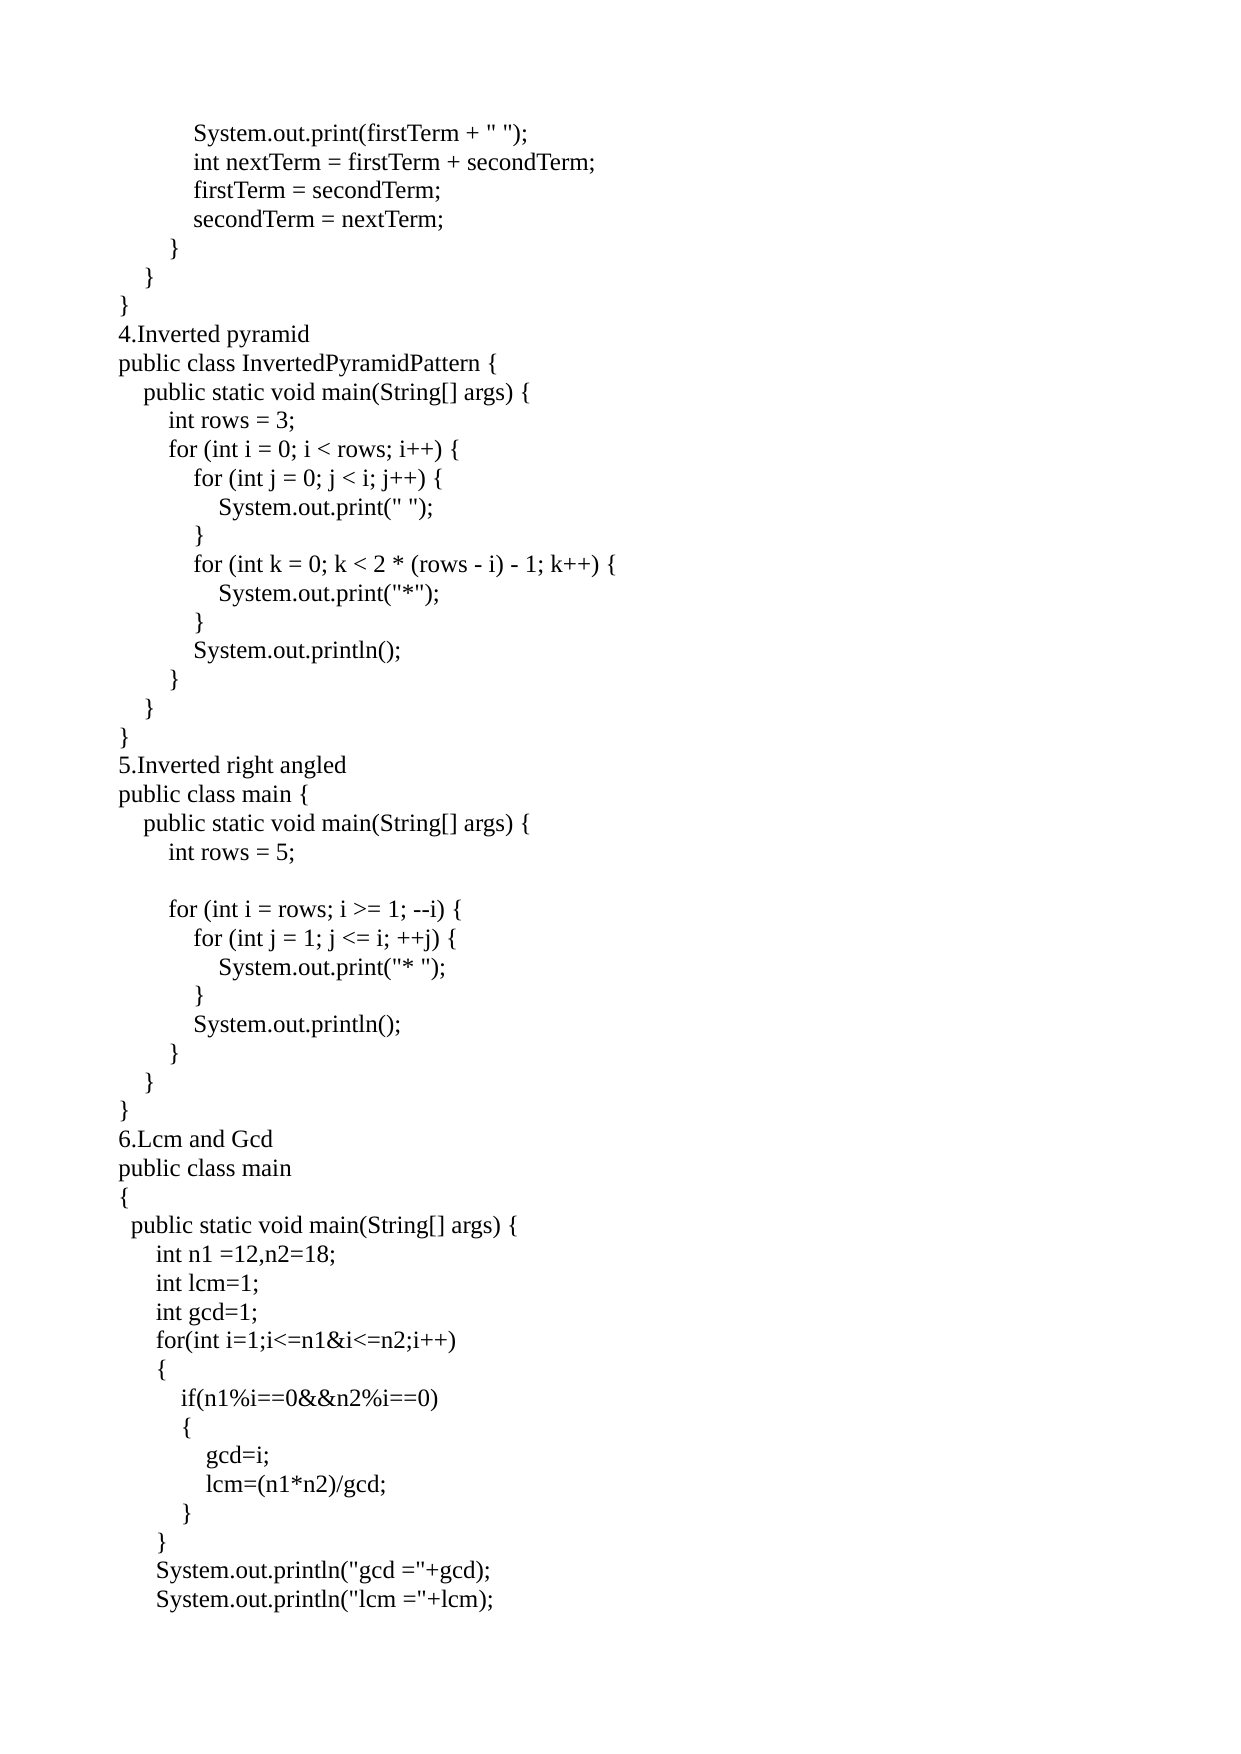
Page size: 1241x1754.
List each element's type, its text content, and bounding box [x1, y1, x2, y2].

text if(n1%i==0&&n2%i==0) [118, 1383, 1122, 1412]
text firstTerm = secondTerm; [118, 176, 1122, 204]
text } [118, 233, 1122, 262]
text } [118, 722, 1122, 751]
text 5.Inverted right angled [118, 751, 1122, 779]
text secondTerm = nextTerm; [118, 204, 1122, 233]
text int lcm=1; [118, 1268, 1122, 1297]
text public class main [118, 1153, 1122, 1182]
text System.out.print("* "); [118, 952, 1122, 981]
text int gcd=1; [118, 1297, 1122, 1326]
text System.out.print("*"); [118, 578, 1122, 607]
text for (int i = 0; i < rows; i++) { [118, 434, 1122, 463]
text } [118, 1038, 1122, 1067]
text for (int i = rows; i >= 1; --i) { [118, 894, 1122, 923]
text System.out.println(); [118, 1009, 1122, 1038]
text for (int j = 0; j < i; j++) { [118, 463, 1122, 492]
text { [118, 1182, 1122, 1211]
text { [118, 1412, 1122, 1441]
text 6.Lcm and Gcd [118, 1124, 1122, 1153]
text for (int k = 0; k < 2 * (rows - i) - 1; k++) { [118, 549, 1122, 578]
text for(int i=1;i<=n1&i<=n2;i++) [118, 1326, 1122, 1354]
text int rows = 3; [118, 406, 1122, 434]
text } [118, 1096, 1122, 1124]
text 4.Inverted pyramid [118, 319, 1122, 348]
text System.out.println(); [118, 636, 1122, 664]
text } [118, 607, 1122, 636]
text System.out.println("gcd ="+gcd); [118, 1556, 1122, 1584]
text int n1 =12,n2=18; [118, 1239, 1122, 1268]
text System.out.print(" "); [118, 492, 1122, 521]
text } [118, 981, 1122, 1009]
text { [118, 1354, 1122, 1383]
text int rows = 5; [118, 837, 1122, 866]
text } [118, 1498, 1122, 1527]
text for (int j = 1; j <= i; ++j) { [118, 923, 1122, 952]
text } [118, 1067, 1122, 1096]
text public static void main(String[] args) { [118, 377, 1122, 406]
text public class InvertedPyramidPattern { [118, 348, 1122, 377]
text } [118, 693, 1122, 722]
text } [118, 262, 1122, 291]
text lcm=(n1*n2)/gcd; [118, 1469, 1122, 1498]
text int nextTerm = firstTerm + secondTerm; [118, 147, 1122, 176]
text } [118, 1527, 1122, 1556]
text public class main { [118, 779, 1122, 808]
text } [118, 291, 1122, 319]
text public static void main(String[] args) { [118, 808, 1122, 837]
text gcd=i; [118, 1441, 1122, 1469]
text } [118, 664, 1122, 693]
text System.out.println("lcm ="+lcm); [118, 1584, 1122, 1613]
text public static void main(String[] args) { [118, 1211, 1122, 1239]
text } [118, 521, 1122, 549]
text System.out.print(firstTerm + " "); [118, 118, 1122, 147]
